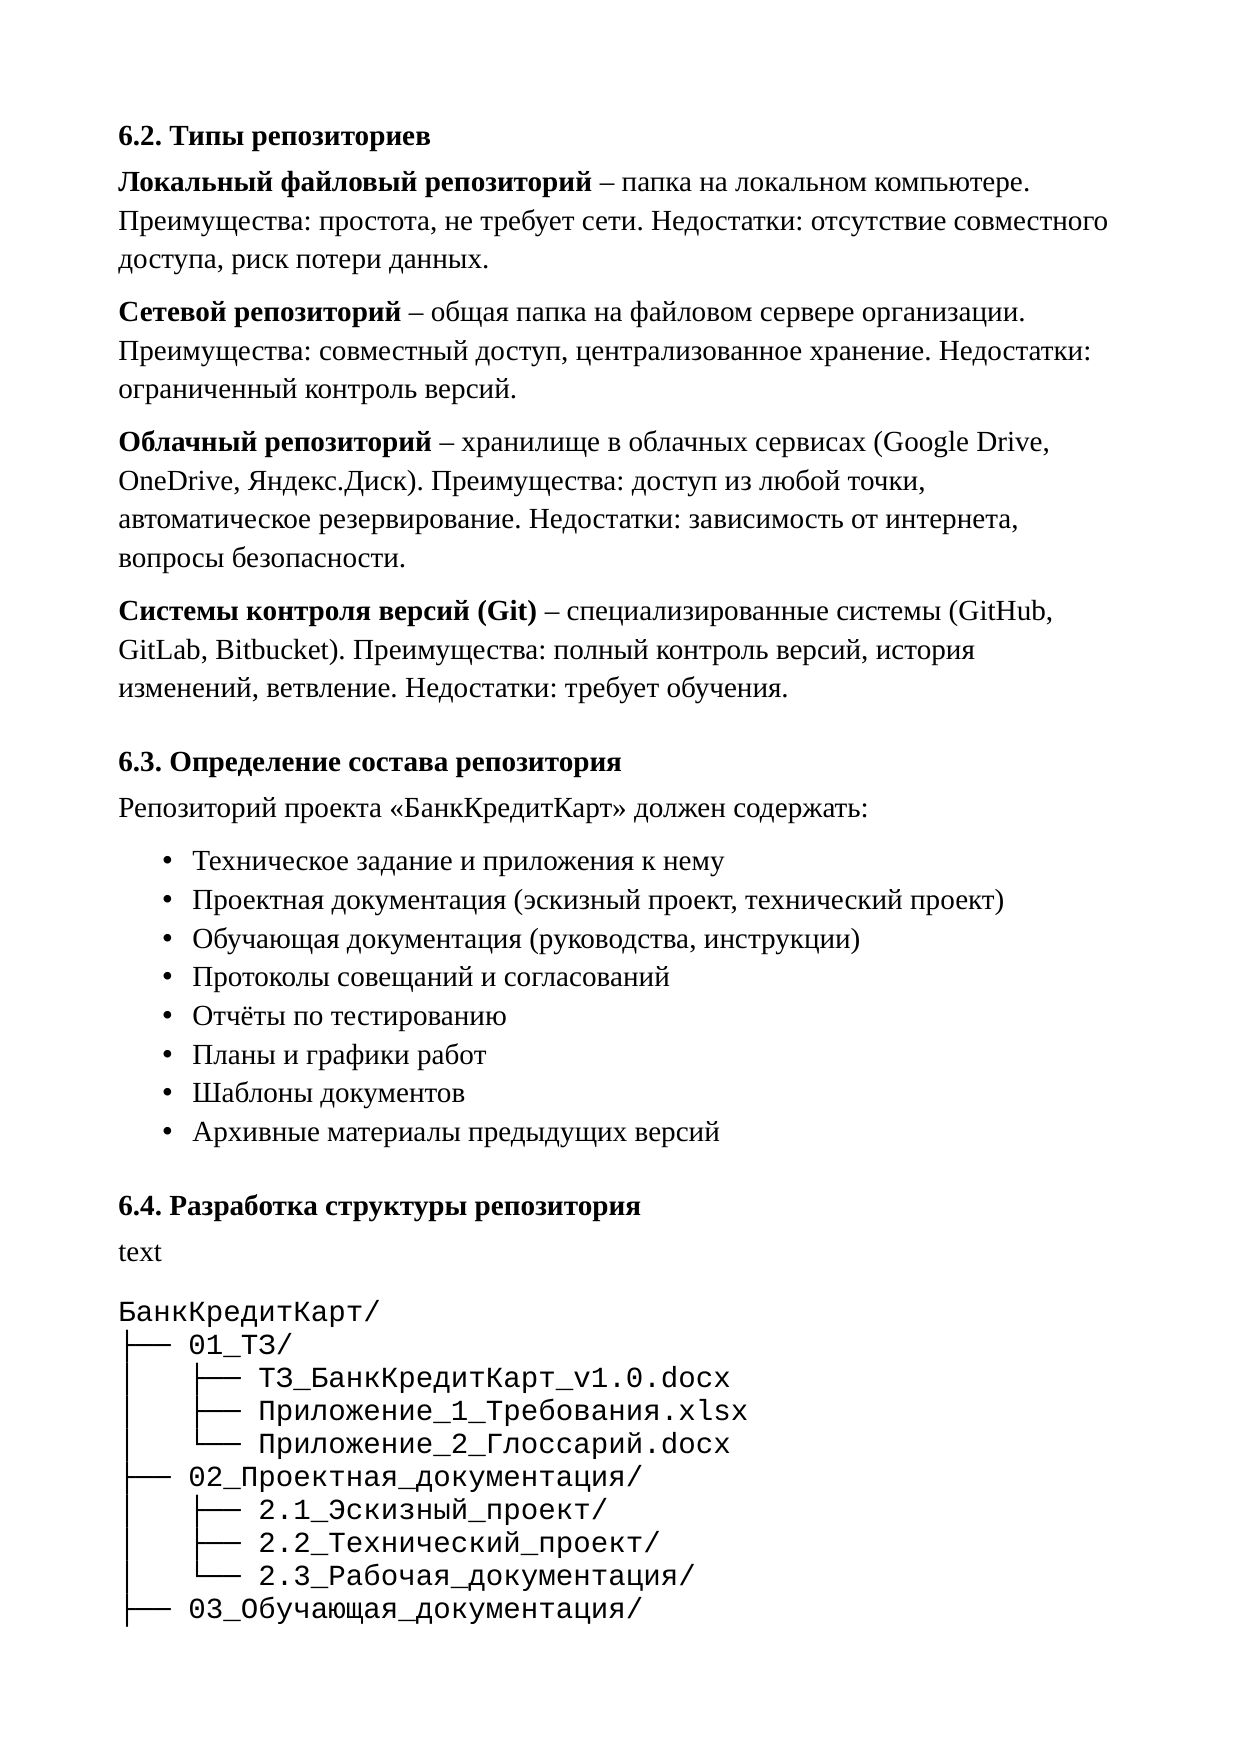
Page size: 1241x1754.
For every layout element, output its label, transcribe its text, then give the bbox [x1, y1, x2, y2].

list Планы и графики работ [162, 1037, 1122, 1070]
text Репозиторий проекта «БанкКредитКарт» должен содержать: [118, 790, 1122, 824]
subtitle 6.4. Разработка структуры репозитория [118, 1188, 1122, 1222]
text │ ├── 2.1_Эскизный_проект/ [128, 1495, 196, 1528]
text │ ├── 2.2_Технический_проект/ [128, 1528, 196, 1561]
list Протоколы совещаний и согласований [162, 959, 1122, 993]
text Сетевой репозиторий – общая папка на файловом сервере организации. Преимущества: совместный доступ, централизованное хранение. Недостатки: ограниченный контроль версий. [118, 294, 1122, 405]
subtitle 6.2. Типы репозиториев [118, 118, 1122, 152]
list Архивные материалы предыдущих версий [162, 1114, 1122, 1148]
list Обучающая документация (руководства, инструкции) [162, 921, 1122, 954]
text Локальный файловый репозиторий – папка на локальном компьютере. Преимущества: простота, не требует сети. Недостатки: отсутствие совместного доступа, риск потери данных. [118, 164, 1122, 275]
text БанкКредитКарт/ [118, 1297, 1122, 1330]
list Отчёты по тестированию [162, 998, 1122, 1032]
text │ └── 2.3_Рабочая_документация/ [128, 1561, 1122, 1594]
text Системы контроля версий (Git) – специализированные системы (GitHub, GitLab, Bitbucket). Преимущества: полный контроль версий, история изменений, ветвление. Недостатки: требует обучения. [118, 593, 1122, 704]
subtitle 6.3. Определение состава репозитория [118, 744, 1122, 778]
text │ └── Приложение_2_Глоссарий.docx [128, 1429, 1122, 1462]
list Техническое задание и приложения к нему [162, 843, 1122, 877]
list Шаблоны документов [162, 1075, 1122, 1109]
text Облачный репозиторий – хранилище в облачных сервисах (Google Drive, OneDrive, Яндекс.Диск). Преимущества: доступ из любой точки, автоматическое резервирование. Недостатки: зависимость от интернета, вопросы безопасности. [118, 424, 1122, 574]
text ├── 03_Обучающая_документация/ [128, 1594, 1122, 1627]
text │ ├── Приложение_1_Требования.xlsx [198, 1396, 1122, 1429]
text ├── 02_Проектная_документация/ [128, 1462, 1122, 1495]
text │ ├── ТЗ_БанкКредитКарт_v1.0.docx [128, 1363, 196, 1396]
list Проектная документация (эскизный проект, технический проект) [162, 882, 1122, 916]
text text [118, 1234, 1122, 1268]
text ├── 01_ТЗ/ [118, 1330, 126, 1363]
text │ ├── 2.2_Технический_проект/ [198, 1528, 1122, 1561]
text ├── 01_ТЗ/ [128, 1330, 1122, 1363]
text │ ├── 2.1_Эскизный_проект/ [198, 1495, 1122, 1528]
text │ ├── ТЗ_БанкКредитКарт_v1.0.docx [198, 1363, 1122, 1396]
text │ ├── Приложение_1_Требования.xlsx [128, 1396, 196, 1429]
